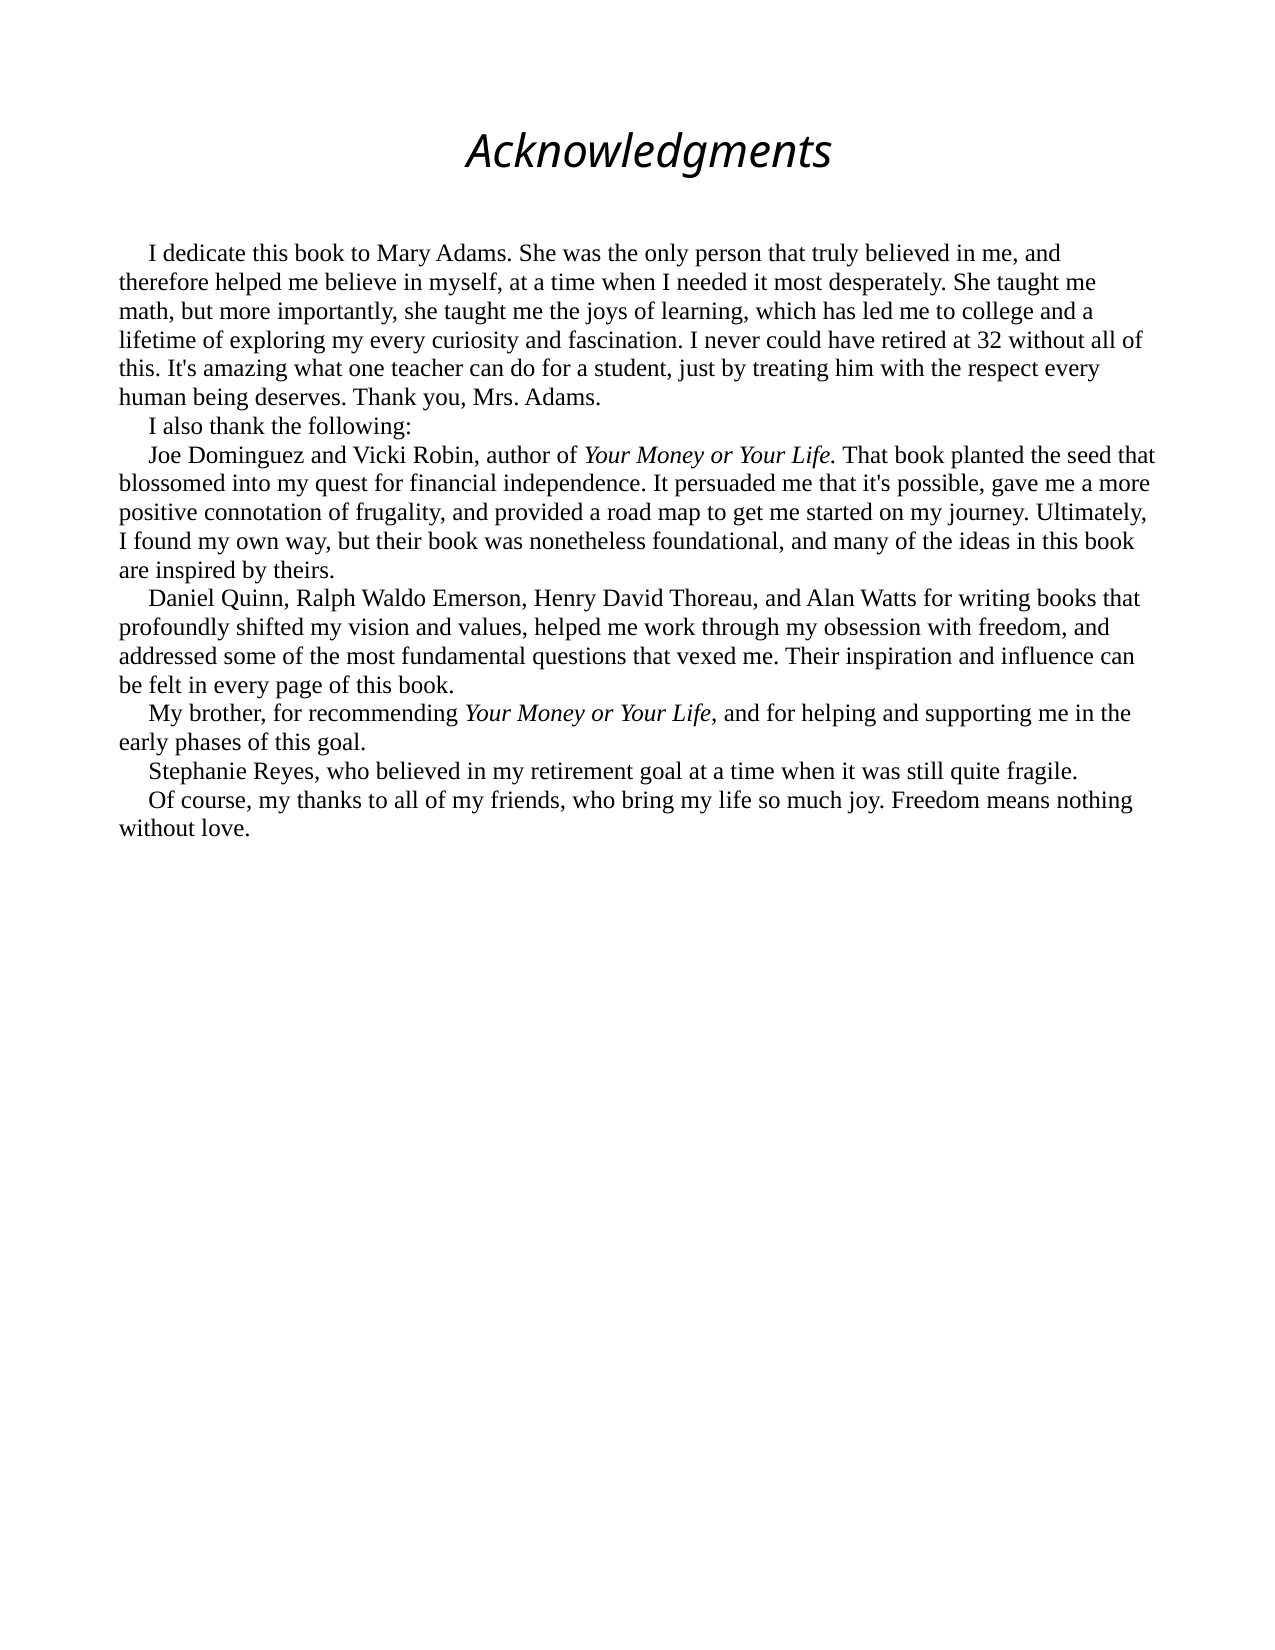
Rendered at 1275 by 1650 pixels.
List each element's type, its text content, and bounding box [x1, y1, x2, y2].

text Of course, my thanks to all of my friends, who bring my life so much joy. Freedom means nothing without love. [118, 785, 1156, 842]
text Stephanie Reyes, who believed in my retirement goal at a time when it was still quite fragile. [118, 756, 1156, 785]
text I dedicate this book to Mary Adams. She was the only person that truly believed in me, and therefore helped me believe in myself, at a time when I needed it most desperately. She taught me math, but more importantly, she taught me the joys of learning, which has led me to college and a lifetime of exploring my every curiosity and fascination. I never could have retired at 32 without all of this. It's amazing what one teacher can do for a student, just by treating him with the respect every human being deserves. Thank you, Mrs. Adams. [118, 238, 1156, 411]
subtitle Acknowledgments [118, 118, 1156, 181]
text I also thank the following: [118, 411, 1156, 440]
text My brother, for recommending Your Money or Your Life, and for helping and supporting me in the early phases of this goal. [118, 698, 1156, 756]
text Daniel Quinn, Ralph Waldo Emerson, Henry David Thoreau, and Alan Watts for writing books that profoundly shifted my vision and values, helped me work through my obsession with freedom, and addressed some of the most fundamental questions that vexed me. Their inspiration and influence can be felt in every page of this book. [118, 583, 1156, 698]
text Joe Dominguez and Vicki Robin, author of Your Money or Your Life. That book planted the seed that blossomed into my quest for financial independence. It persuaded me that it's possible, gave me a more positive connotation of frugality, and provided a road map to get me started on my journey. Ultimately, I found my own way, but their book was nonetheless foundational, and many of the ideas in this book are inspired by theirs. [118, 440, 1156, 583]
